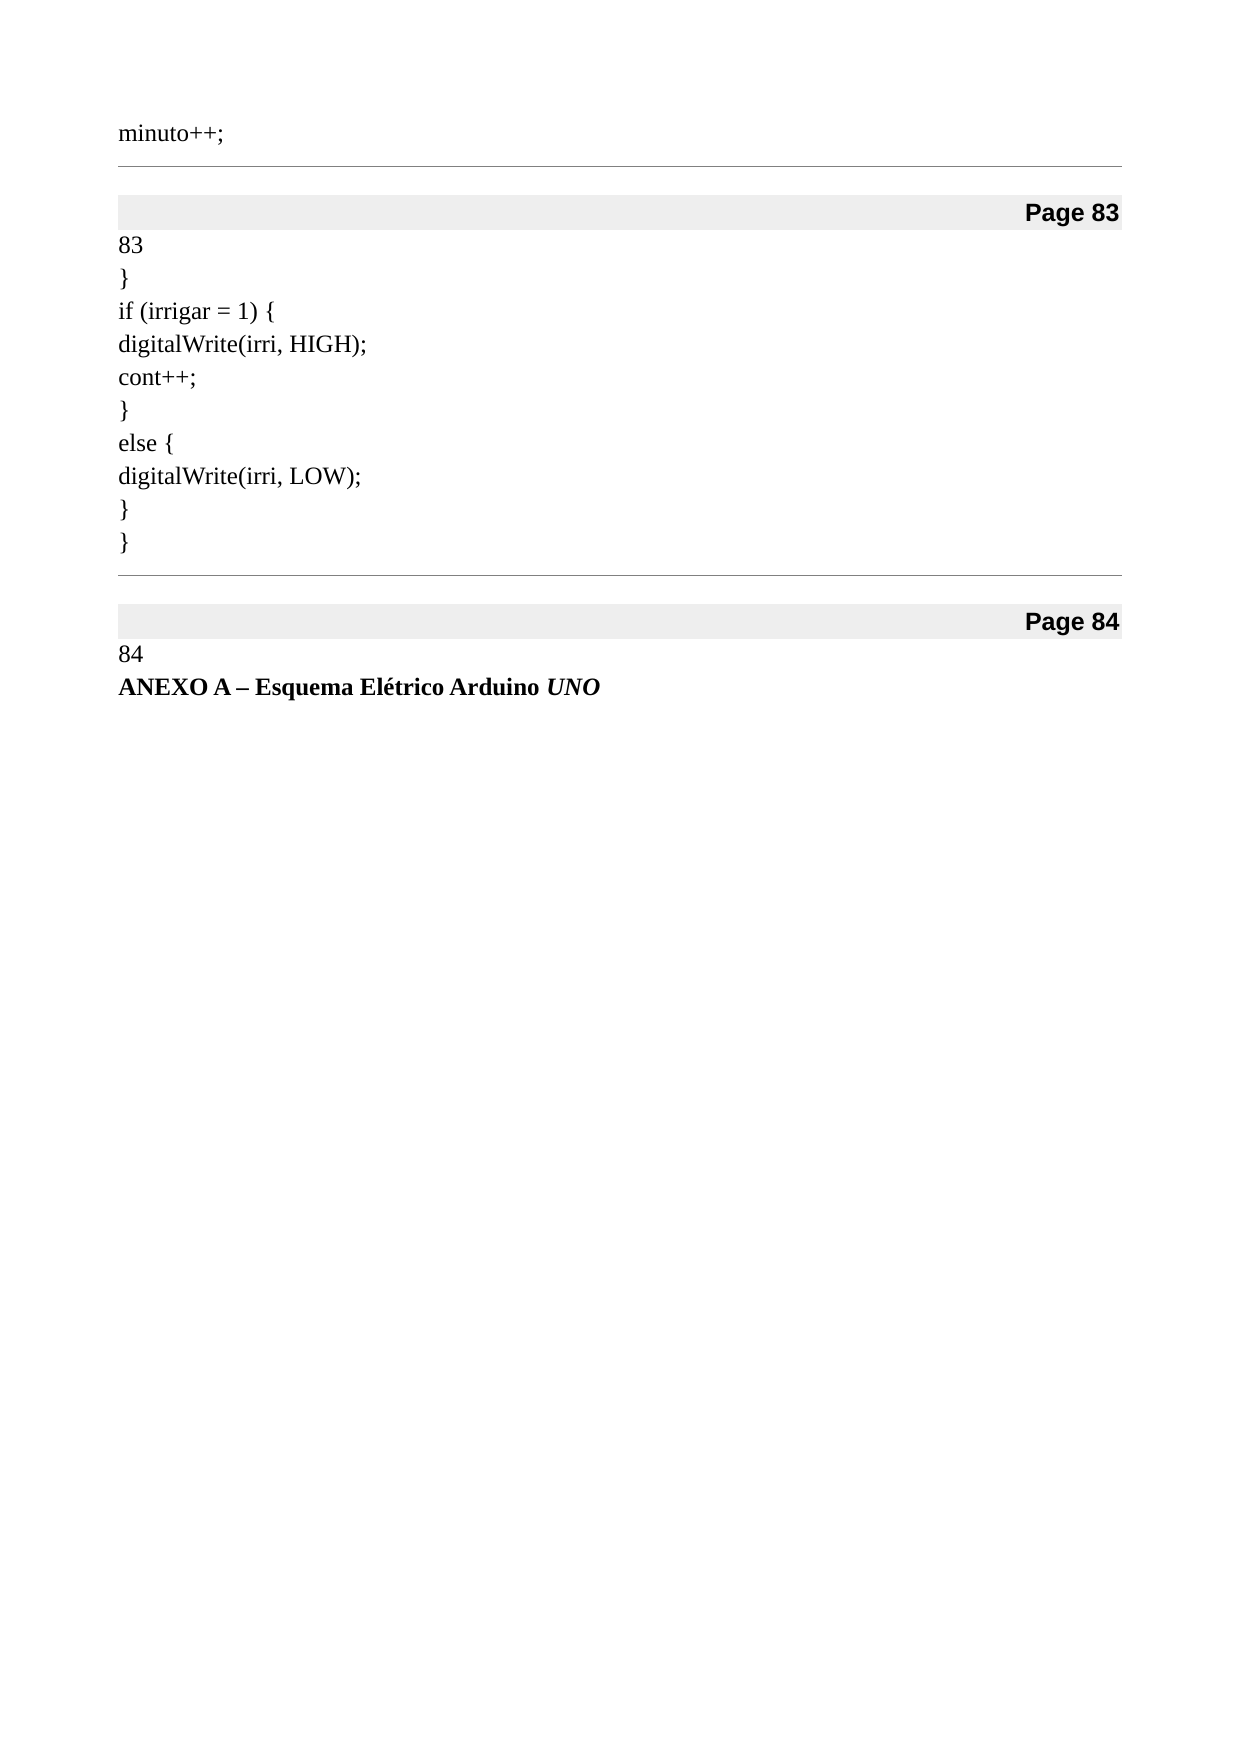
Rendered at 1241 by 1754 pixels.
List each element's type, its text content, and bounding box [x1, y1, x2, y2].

table_header Page 83 [118, 195, 1122, 230]
text if (irrigar = 1) { [118, 296, 1122, 325]
text 83 [118, 230, 1122, 259]
text } [118, 263, 1122, 292]
text } [118, 527, 1122, 556]
text 84 [118, 639, 1122, 668]
text else { [118, 428, 1122, 457]
text digitalWrite(irri, LOW); [118, 461, 1122, 490]
text digitalWrite(irri, HIGH); [118, 329, 1122, 358]
text ANEXO A – Esquema Elétrico Arduino UNO [118, 672, 1122, 701]
text cont++; [118, 362, 1122, 391]
text } [118, 494, 1122, 523]
table_header Page 84 [118, 604, 1122, 639]
text minuto++; [118, 118, 1122, 147]
text } [118, 395, 1122, 424]
